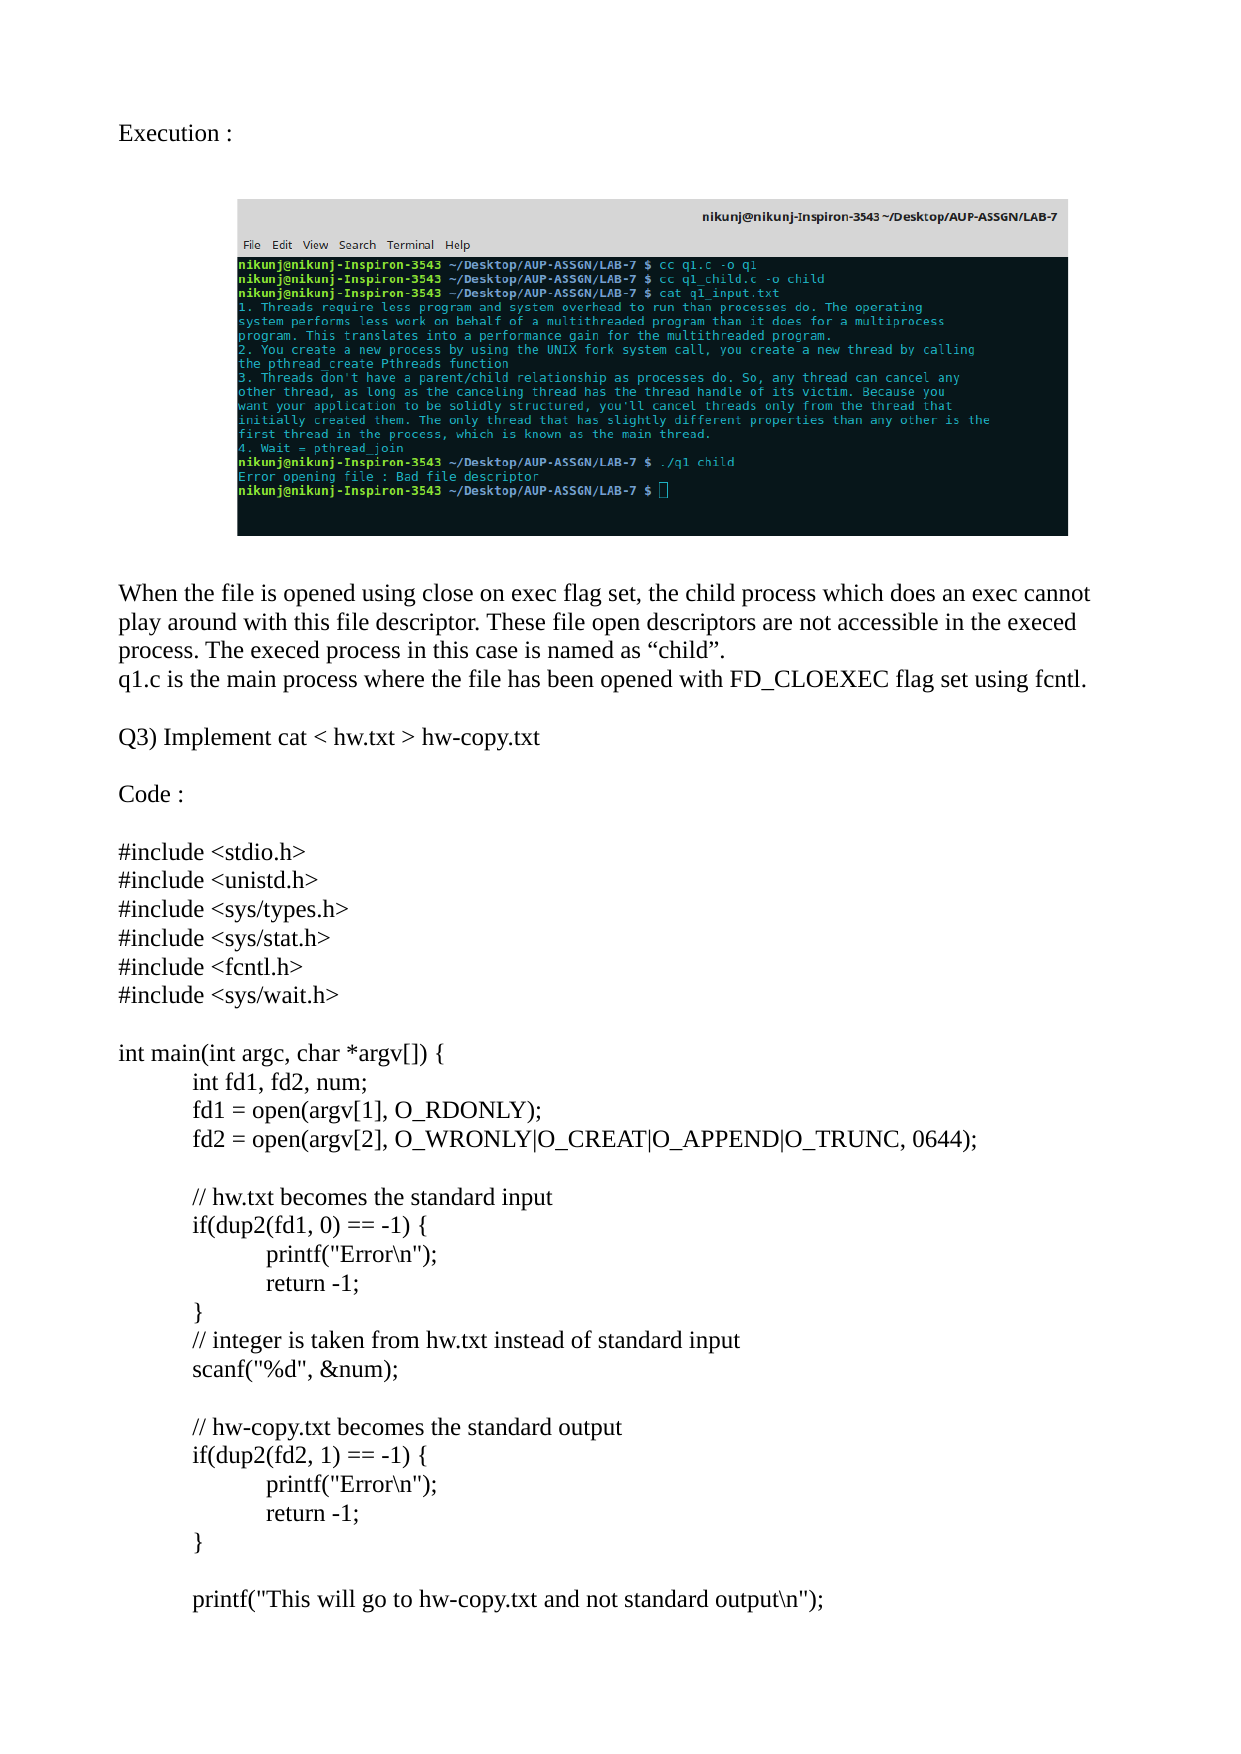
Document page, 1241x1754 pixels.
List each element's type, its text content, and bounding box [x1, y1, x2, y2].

text if(dup2(fd2, 1) == -1) { [118, 1441, 1122, 1469]
text scanf("%d", &num); [118, 1354, 1122, 1383]
text #include <stdio.h> [118, 837, 1122, 866]
text // integer is taken from hw.txt instead of standard input [118, 1326, 1122, 1354]
text return -1; [118, 1498, 1122, 1527]
text Execution : [118, 118, 1122, 147]
text } [118, 1527, 1122, 1556]
text } [118, 1297, 1122, 1326]
text #include <fcntl.h> [118, 952, 1122, 981]
text Q3) Implement cat < hw.txt > hw-copy.txt [118, 722, 1122, 751]
text fd1 = open(argv[1], O_RDONLY); [118, 1096, 1122, 1124]
text When the file is opened using close on exec flag set, the child process which does an exec cannot play around with this file descriptor. These file open descriptors are not accessible in the execed process. The execed process in this case is named as “child”. [118, 578, 1122, 664]
picture [237, 199, 1069, 536]
text printf("This will go to hw-copy.txt and not standard output\n"); [118, 1584, 1122, 1613]
text #include <sys/stat.h> [118, 923, 1122, 952]
text printf("Error\n"); [118, 1469, 1122, 1498]
text if(dup2(fd1, 0) == -1) { [118, 1211, 1122, 1239]
text #include <sys/wait.h> [118, 981, 1122, 1009]
text q1.c is the main process where the file has been opened with FD_CLOEXEC flag set using fcntl. [118, 664, 1122, 693]
text return -1; [118, 1268, 1122, 1297]
text Code : [118, 779, 1122, 808]
text fd2 = open(argv[2], O_WRONLY|O_CREAT|O_APPEND|O_TRUNC, 0644); [118, 1124, 1122, 1153]
text #include <unistd.h> [118, 866, 1122, 894]
text printf("Error\n"); [118, 1239, 1122, 1268]
text // hw-copy.txt becomes the standard output [118, 1412, 1122, 1441]
text int fd1, fd2, num; [118, 1067, 1122, 1096]
text #include <sys/types.h> [118, 894, 1122, 923]
text int main(int argc, char *argv[]) { [118, 1038, 1122, 1067]
text // hw.txt becomes the standard input [118, 1182, 1122, 1211]
